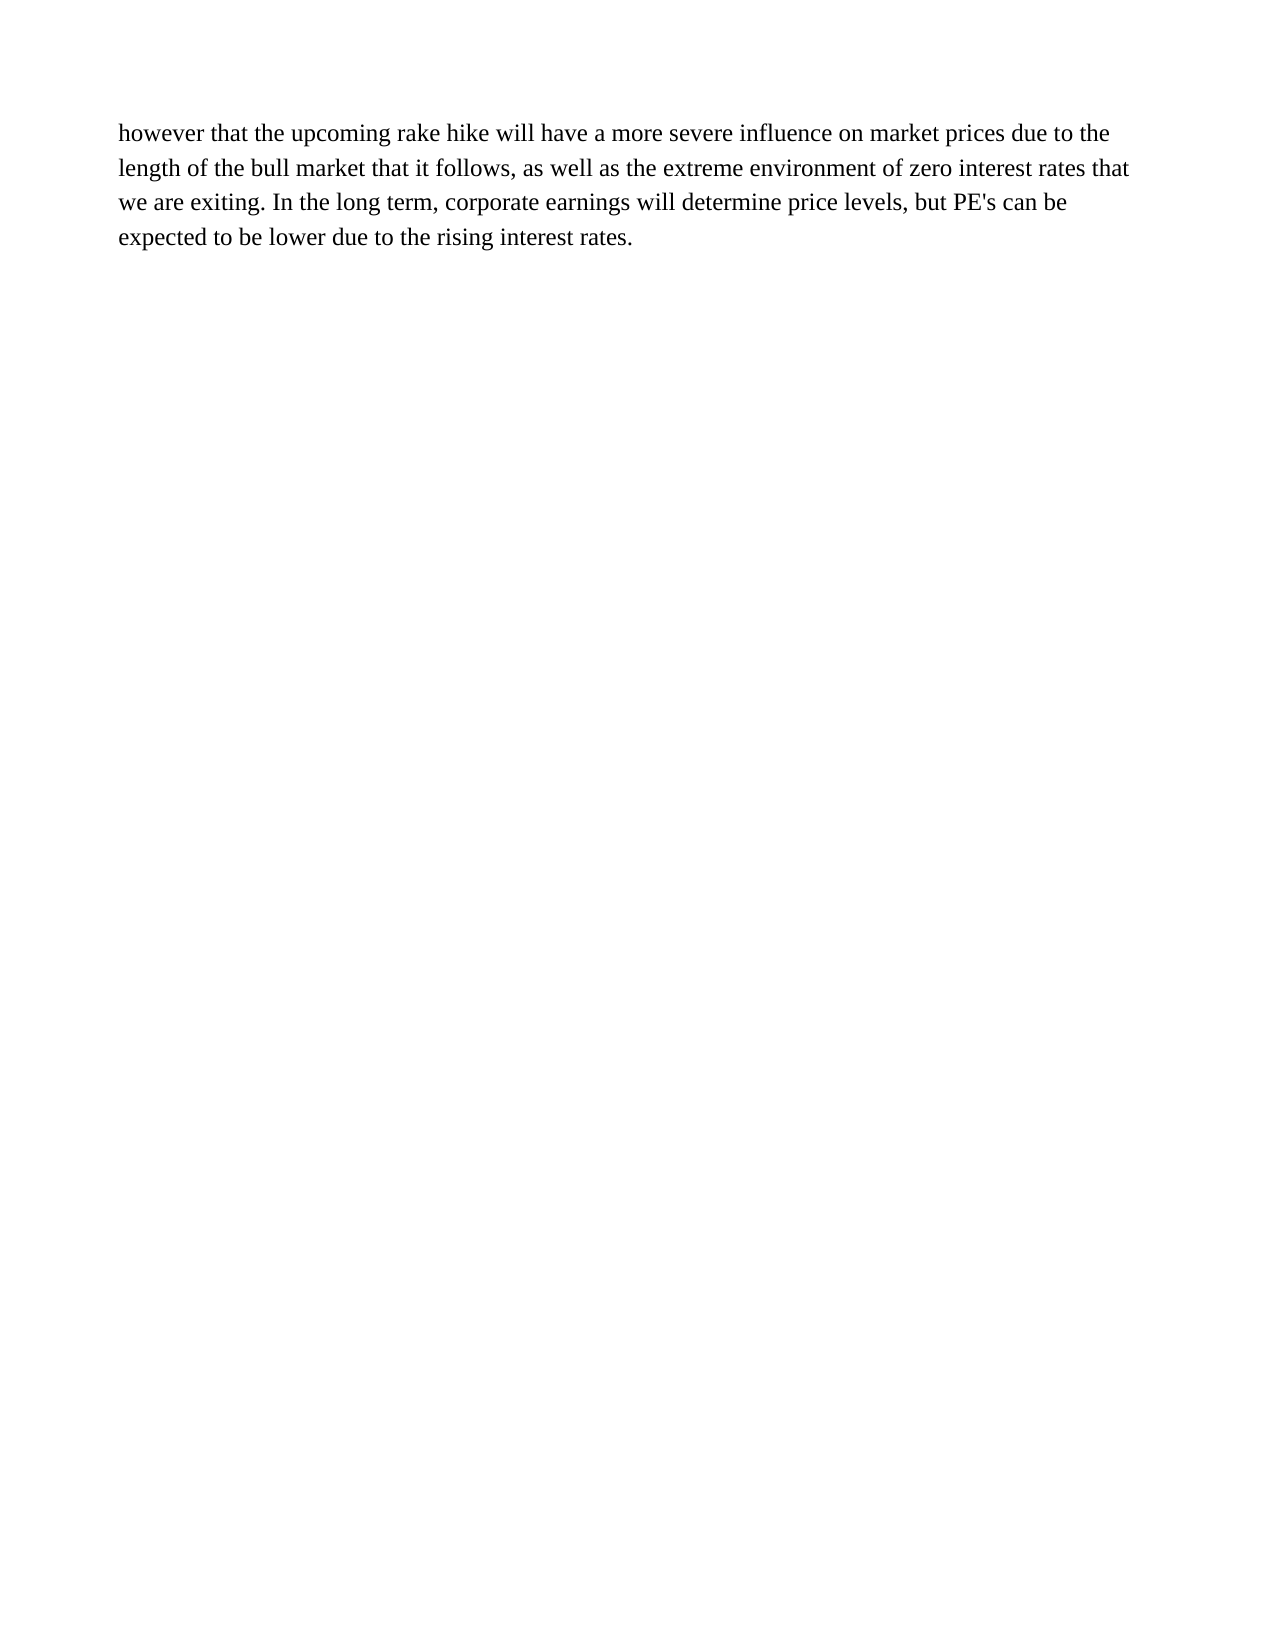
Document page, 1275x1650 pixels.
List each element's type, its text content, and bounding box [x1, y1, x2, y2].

text however that the upcoming rake hike will have a more severe influence on market prices due to the length of the bull market that it follows, as well as the extreme environment of zero interest rates that we are exiting. In the long term, corporate earnings will determine price levels, but PE's can be expected to be lower due to the rising interest rates. [118, 118, 1157, 250]
